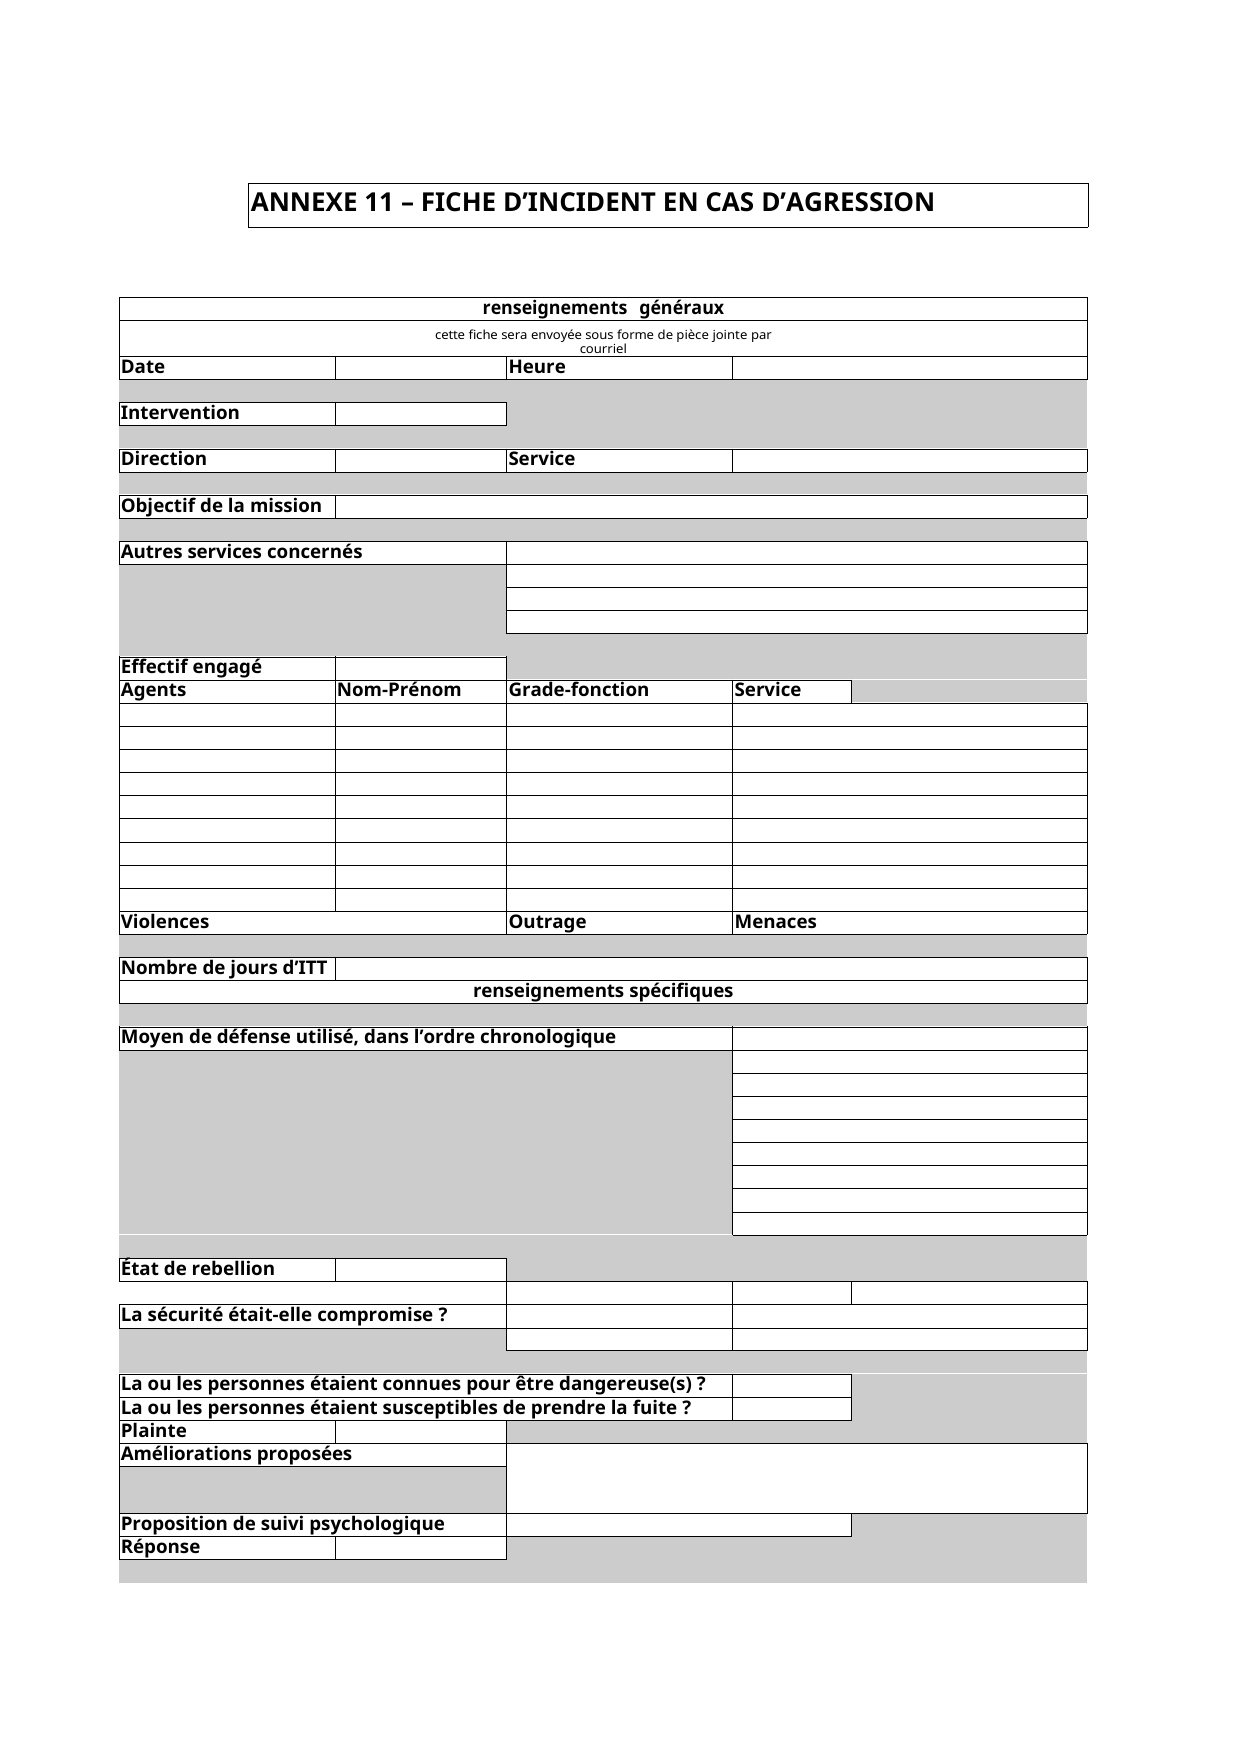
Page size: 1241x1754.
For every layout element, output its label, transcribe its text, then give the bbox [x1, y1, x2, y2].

table_cell [120, 727, 335, 749]
table_cell [507, 843, 732, 864]
table_cell [120, 819, 335, 841]
table_cell [507, 402, 1087, 425]
table_cell [733, 727, 1087, 749]
table_cell [507, 727, 732, 749]
table_cell [733, 1028, 1087, 1049]
table_cell [733, 750, 1087, 772]
table_cell [119, 935, 1087, 957]
table_cell [733, 1051, 1087, 1073]
table_cell [733, 819, 1087, 841]
table_cell [120, 773, 335, 795]
table_cell [507, 1329, 732, 1350]
table_cell Nombre de jours d’ITT [120, 958, 335, 980]
table_cell [733, 1398, 851, 1420]
table_cell Réponse [120, 1537, 335, 1559]
table_cell [120, 704, 335, 726]
table_cell Heure [507, 357, 732, 379]
table_cell [733, 1305, 1087, 1327]
table_cell [119, 1051, 732, 1234]
table_cell [507, 656, 1087, 679]
table_cell [507, 750, 732, 772]
table_cell [119, 565, 506, 633]
table_cell [733, 450, 1087, 472]
table_cell [852, 1514, 1087, 1536]
table_cell [336, 496, 1087, 518]
table_cell [733, 1074, 1087, 1096]
table_cell [119, 519, 1087, 541]
table_cell [336, 658, 506, 679]
table_cell [733, 773, 1087, 795]
table_cell [733, 1213, 1087, 1234]
table_cell [120, 750, 335, 772]
table_cell [733, 1143, 1087, 1165]
table_cell [119, 380, 1087, 402]
table_cell Proposition de suivi psychologique [120, 1514, 506, 1536]
table_cell [507, 866, 732, 888]
table_cell Direction [120, 450, 335, 472]
table_cell [733, 889, 1087, 911]
table_cell [119, 1235, 1087, 1258]
table_cell [119, 1559, 1087, 1583]
table_cell [119, 1282, 506, 1304]
table_cell [733, 1097, 1087, 1119]
table_cell [120, 1467, 506, 1513]
table_cell Nom-Prénom [336, 681, 506, 702]
table_cell [852, 680, 1087, 702]
table_cell [336, 403, 506, 425]
table_cell [336, 357, 506, 379]
table_cell [336, 704, 506, 726]
table_cell [733, 1189, 1087, 1212]
table_cell [336, 750, 506, 772]
table_cell [336, 889, 506, 911]
table_cell [733, 1375, 851, 1397]
table_cell [852, 1282, 1087, 1304]
table_cell [507, 889, 732, 911]
table_cell Intervention [120, 403, 335, 425]
table_cell [852, 1374, 1087, 1420]
table_cell [507, 1282, 732, 1304]
table_cell Plainte [120, 1421, 335, 1443]
table_cell Service [733, 681, 851, 702]
table_cell [507, 773, 732, 795]
table_cell [507, 611, 1087, 633]
table_cell [507, 1444, 1087, 1513]
table_cell [507, 704, 732, 726]
table_cell [733, 1120, 1087, 1142]
table_cell cette fiche sera envoyée sous forme de pièce jointe par courriel [120, 321, 1087, 356]
table_cell Violences [120, 912, 506, 934]
table_cell Menaces [733, 912, 1087, 934]
table_cell Service [507, 450, 732, 472]
table_cell [507, 796, 732, 818]
table_cell Date [120, 357, 335, 379]
table_cell Effectif engagé [120, 658, 335, 679]
table_cell [507, 1514, 851, 1536]
table_cell [336, 1421, 506, 1443]
table_cell [336, 1259, 506, 1281]
table_cell [507, 588, 1087, 610]
table_cell Améliorations proposées [120, 1444, 506, 1466]
table_cell [336, 773, 506, 795]
table_cell Autres services concernés [120, 542, 506, 564]
table_cell [120, 843, 335, 864]
table_cell [733, 843, 1087, 864]
table_cell [733, 357, 1087, 379]
table_cell [507, 542, 1087, 564]
table_cell [733, 1282, 851, 1304]
table_cell [336, 450, 506, 472]
table_cell La ou les personnes étaient connues pour être dangereuse(s) ? [120, 1375, 732, 1397]
table_cell [733, 1166, 1087, 1188]
table_cell Moyen de défense utilisé, dans l’ordre chronologique [120, 1028, 732, 1049]
table_cell Grade-fonction [507, 681, 732, 702]
table_cell [507, 1305, 732, 1327]
table_cell [119, 425, 1087, 448]
table_cell [336, 727, 506, 749]
table_cell [120, 889, 335, 911]
table_cell [336, 819, 506, 841]
table_cell [120, 796, 335, 818]
table_cell [336, 958, 1087, 980]
table_cell La ou les personnes étaient susceptibles de prendre la fuite ? [120, 1398, 732, 1420]
table_cell [507, 819, 732, 841]
table_cell renseignements spécifiques [120, 981, 1087, 1003]
table_cell [336, 866, 506, 888]
table_cell [119, 473, 1087, 494]
table_cell [733, 704, 1087, 726]
table_cell [507, 1536, 1087, 1559]
table_cell [507, 1258, 1087, 1281]
table_cell [119, 1329, 506, 1350]
table_cell [733, 866, 1087, 888]
table_cell [336, 1537, 506, 1559]
table_cell Objectif de la mission [120, 496, 335, 518]
table_cell Agents [120, 681, 335, 702]
table_cell Outrage [507, 912, 732, 934]
table_cell [507, 565, 1087, 587]
table_cell [119, 1350, 1087, 1373]
table_cell [119, 633, 1087, 656]
table_cell [733, 796, 1087, 818]
table_cell [336, 843, 506, 864]
table_cell État de rebellion [120, 1259, 335, 1281]
table_cell La sécurité était-elle compromise ? [120, 1305, 506, 1327]
table_header renseignements généraux [120, 298, 1087, 320]
table_cell [336, 796, 506, 818]
table_cell [733, 1329, 1087, 1350]
table_cell [119, 1004, 1087, 1026]
table_cell [507, 1420, 1087, 1443]
table_cell [120, 866, 335, 888]
